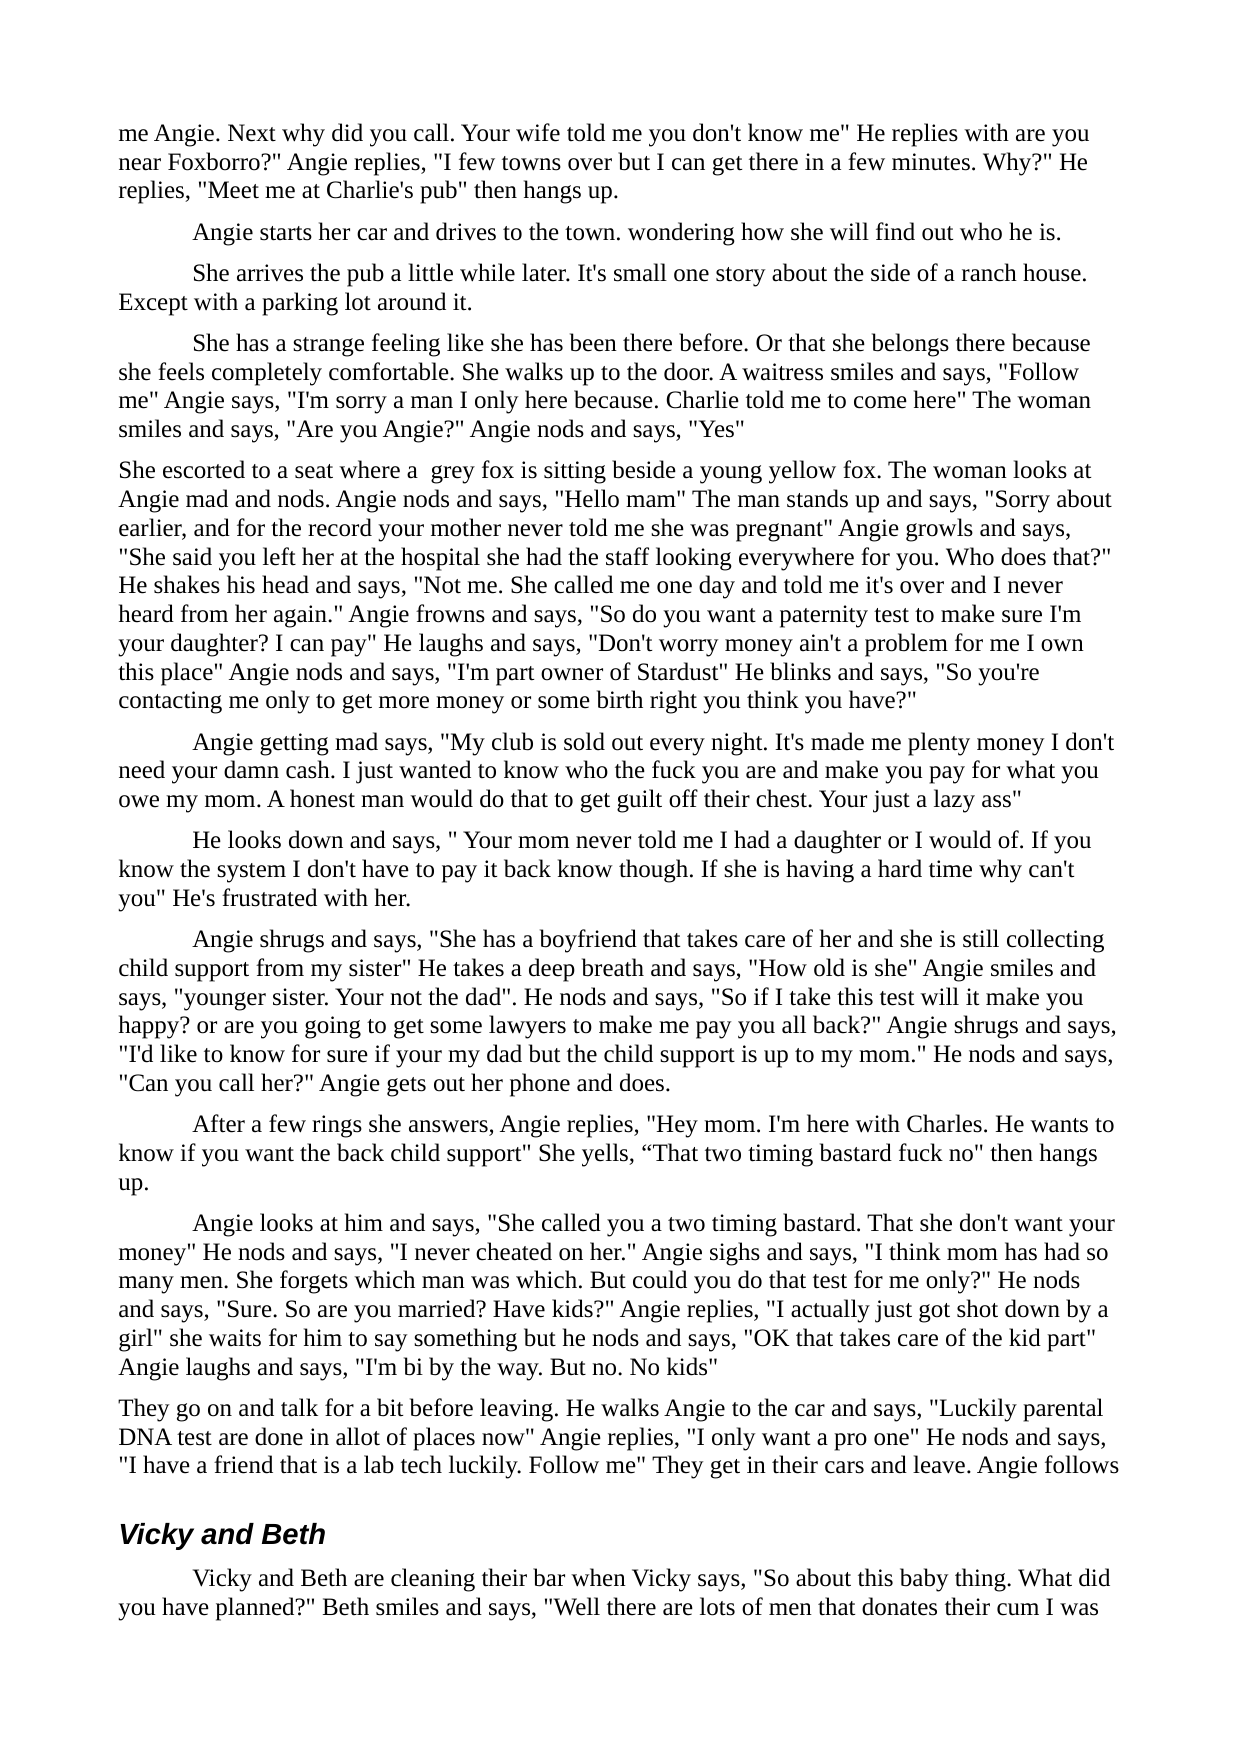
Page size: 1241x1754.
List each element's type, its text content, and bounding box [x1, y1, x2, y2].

text Angie starts her car and drives to the town. wondering how she will find out who he is. [118, 217, 1122, 246]
text Angie looks at him and says, "She called you a two timing bastard. That she don't want your money" He nods and says, "I never cheated on her." Angie sighs and says, "I think mom has had so many men. She forgets which man was which. But could you do that test for me only?" He nods and says, "Sure. So are you married? Have kids?" Angie replies, "I actually just got shot down by a girl" she waits for him to say something but he nods and says, "OK that takes care of the kid part" Angie laughs and says, "I'm bi by the way. But no. No kids" [118, 1208, 1122, 1381]
text After a few rings she answers, Angie replies, "Hey mom. I'm here with Charles. He wants to know if you want the back child support" She yells, “That two timing bastard fuck no" then hangs up. [118, 1109, 1122, 1196]
text She has a strange feeling like she has been there before. Or that she belongs there because she feels completely comfortable. She walks up to the door. A waitress smiles and says, "Follow me" Angie says, "I'm sorry a man I only here because. Charlie told me to come here" The woman smiles and says, "Are you Angie?" Angie nods and says, "Yes" [118, 328, 1122, 443]
text She escorted to a seat where a grey fox is sitting beside a young yellow fox. The woman looks at Angie mad and nods. Angie nods and says, "Hello mam" The man stands up and says, "Sorry about earlier, and for the record your mother never told me she was pregnant" Angie growls and says, "She said you left her at the hospital she had the staff looking everywhere for you. Who does that?" He shakes his head and says, "Not me. She called me one day and told me it's over and I never heard from her again." Angie frowns and says, "So do you want a paternity test to make sure I'm your daughter? I can pay" He laughs and says, "Don't worry money ain't a problem for me I own this place" Angie nods and says, "I'm part owner of Stardust" He blinks and says, "So you're contacting me only to get more money or some birth right you think you have?" [118, 456, 1122, 714]
text He looks down and says, " Your mom never told me I had a daughter or I would of. If you know the system I don't have to pay it back know though. If she is having a hard time why can't you" He's frustrated with her. [118, 826, 1122, 912]
text me Angie. Next why did you call. Your wife told me you don't know me" He replies with are you near Foxborro?" Angie replies, "I few towns over but I can get there in a few minutes. Why?" He replies, "Meet me at Charlie's pub" then hangs up. [118, 118, 1122, 204]
text Vicky and Beth are cleaning their bar when Vicky says, "So about this baby thing. What did you have planned?" Beth smiles and says, "Well there are lots of men that donates their cum I was [118, 1563, 1122, 1620]
text Angie getting mad says, "My club is sold out every night. It's made me plenty money I don't need your damn cash. I just wanted to know who the fuck you are and make you pay for what you owe my mom. A honest man would do that to get guilt off their chest. Your just a lazy ass" [118, 727, 1122, 813]
text She arrives the pub a little while later. It's small one story about the side of a ranch house. Except with a parking lot around it. [118, 258, 1122, 316]
text They go on and talk for a bit before leaving. He walks Angie to the car and says, "Luckily parental DNA test are done in allot of places now" Angie replies, "I only want a pro one" He nods and says, "I have a friend that is a lab tech luckily. Follow me" They get in their cars and leave. Angie follows [118, 1393, 1122, 1479]
text Angie shrugs and says, "She has a boyfriend that takes care of her and she is still collecting child support from my sister" He takes a deep breath and says, "How old is she" Angie smiles and says, "younger sister. Your not the dad". He nods and says, "So if I take this test will it make you happy? or are you going to get some lawyers to make me pay you all back?" Angie shrugs and says, "I'd like to know for sure if your my dad but the child support is up to my mom." He nods and says, "Can you call her?" Angie gets out her phone and does. [118, 924, 1122, 1097]
subtitle Vicky and Beth [118, 1517, 1122, 1550]
